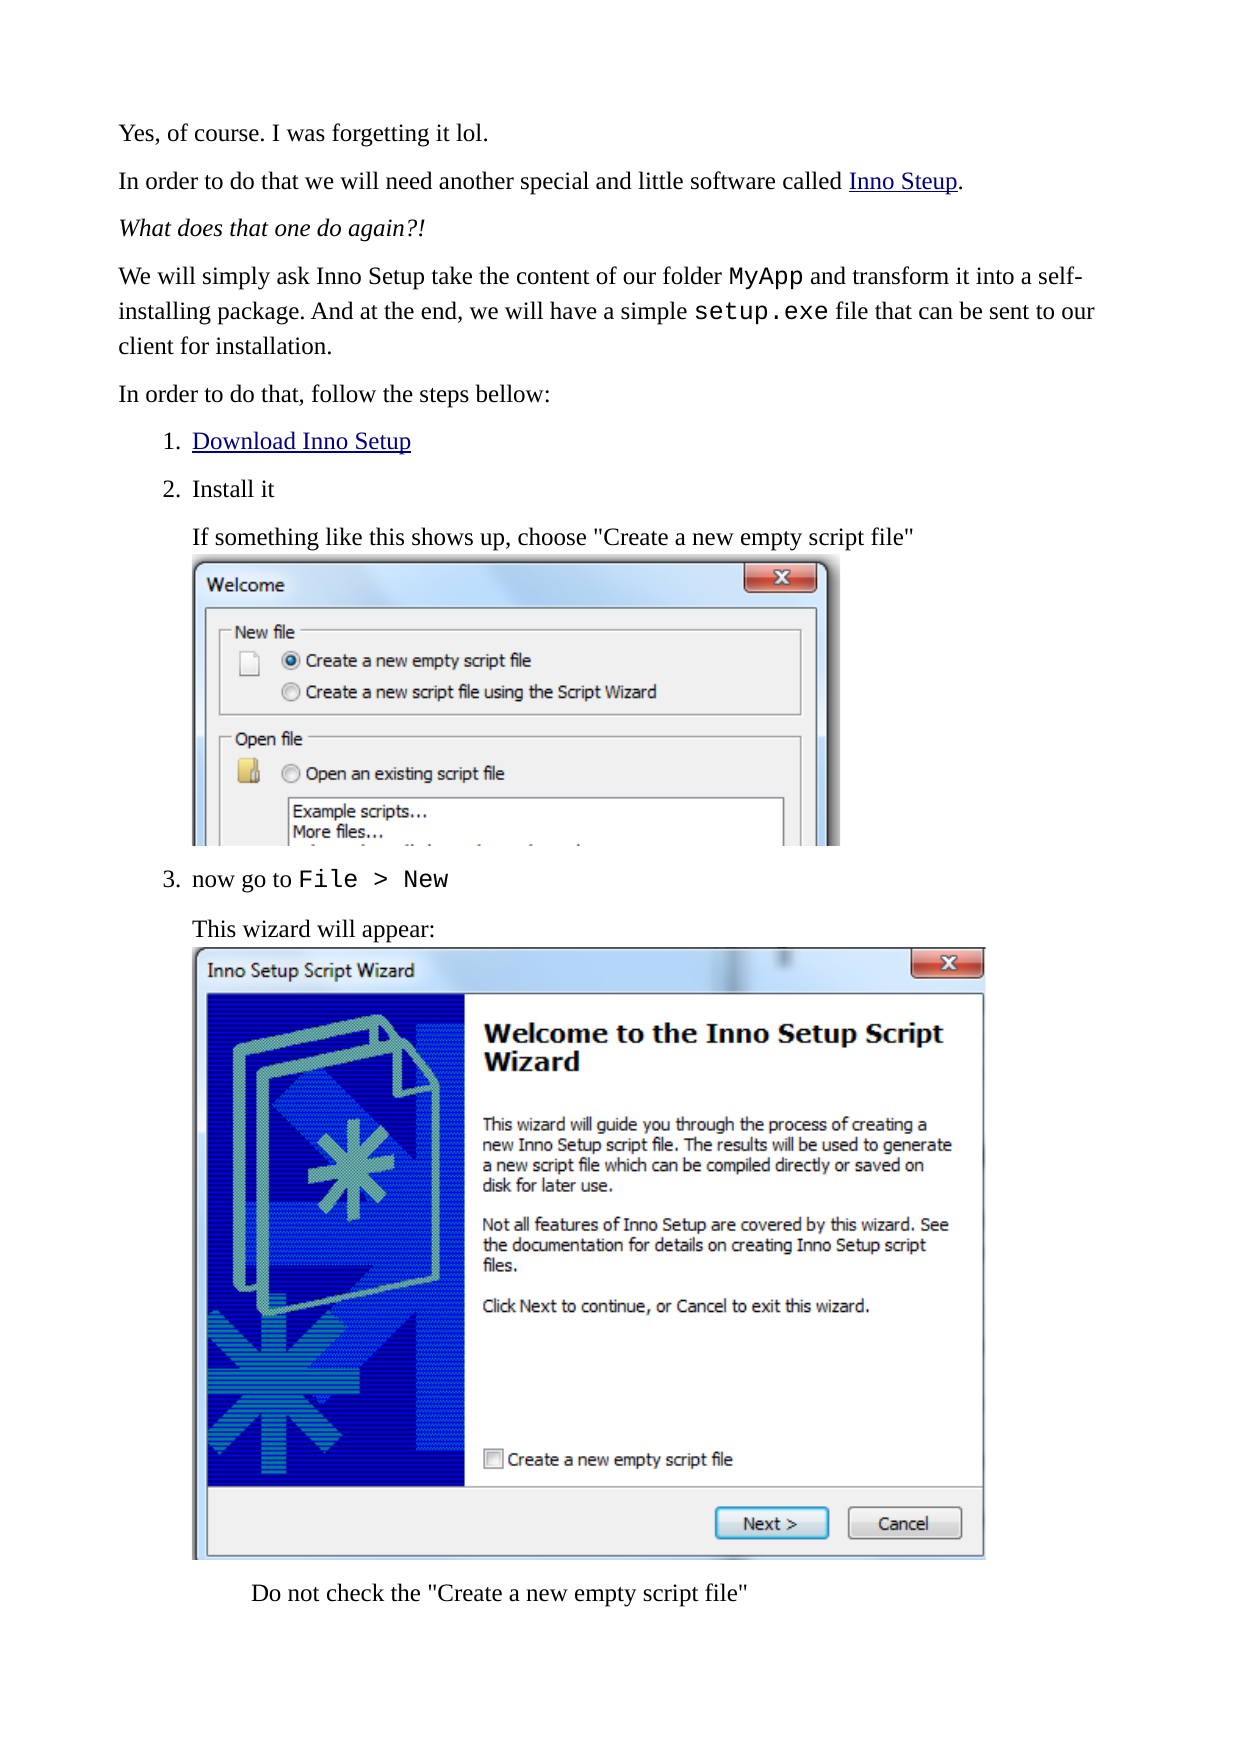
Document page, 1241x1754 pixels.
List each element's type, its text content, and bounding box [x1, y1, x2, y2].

list now go to File > New [162, 864, 1122, 895]
text We will simply ask Inno Setup take the content of our folder MyApp and transform it into a self-installing package. And at the end, we will have a simple setup.exe file that can be sent to our client for installation. [118, 261, 1122, 360]
list Install it [162, 474, 1122, 503]
list Do not check the "Create a new empty script file" [221, 1578, 1063, 1607]
picture [191, 554, 841, 846]
list This wizard will appear: [162, 914, 1122, 1560]
text In order to do that, follow the steps bellow: [118, 379, 1122, 407]
list If something like this shows up, choose "Create a new empty script file" [162, 522, 1122, 845]
text What does that one do again?! [118, 213, 1122, 242]
list Download Inno Setup [162, 426, 1122, 455]
text Yes, of course. I was forgetting it lol. [118, 118, 1122, 147]
picture [191, 947, 986, 1560]
text In order to do that we will need another special and little software called Inno Steup. [118, 166, 1122, 194]
